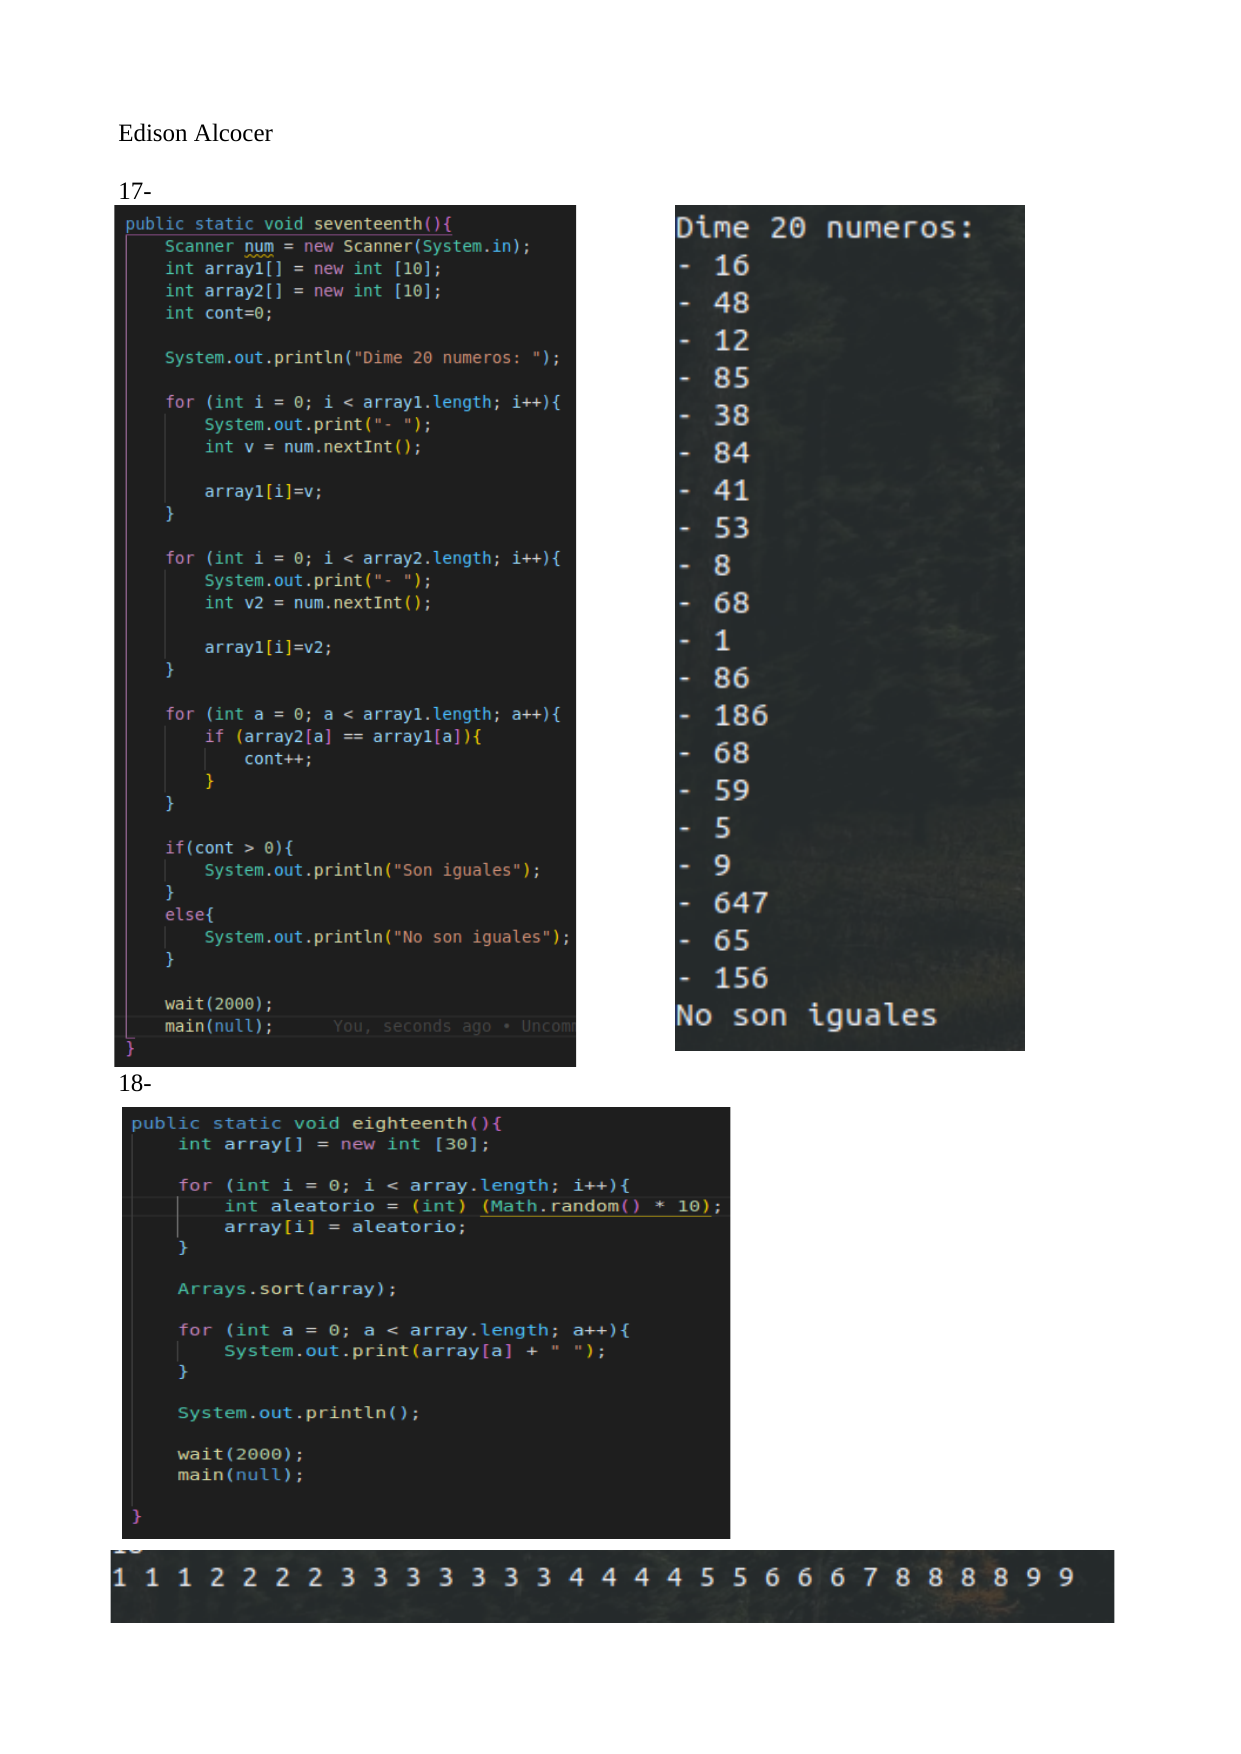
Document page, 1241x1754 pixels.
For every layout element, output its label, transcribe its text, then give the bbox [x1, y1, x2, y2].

text 18- [118, 1068, 1122, 1096]
picture [114, 205, 577, 1067]
picture [675, 205, 1025, 1051]
picture [122, 1107, 731, 1539]
picture [110, 1550, 1115, 1623]
text 17- [118, 176, 1122, 205]
